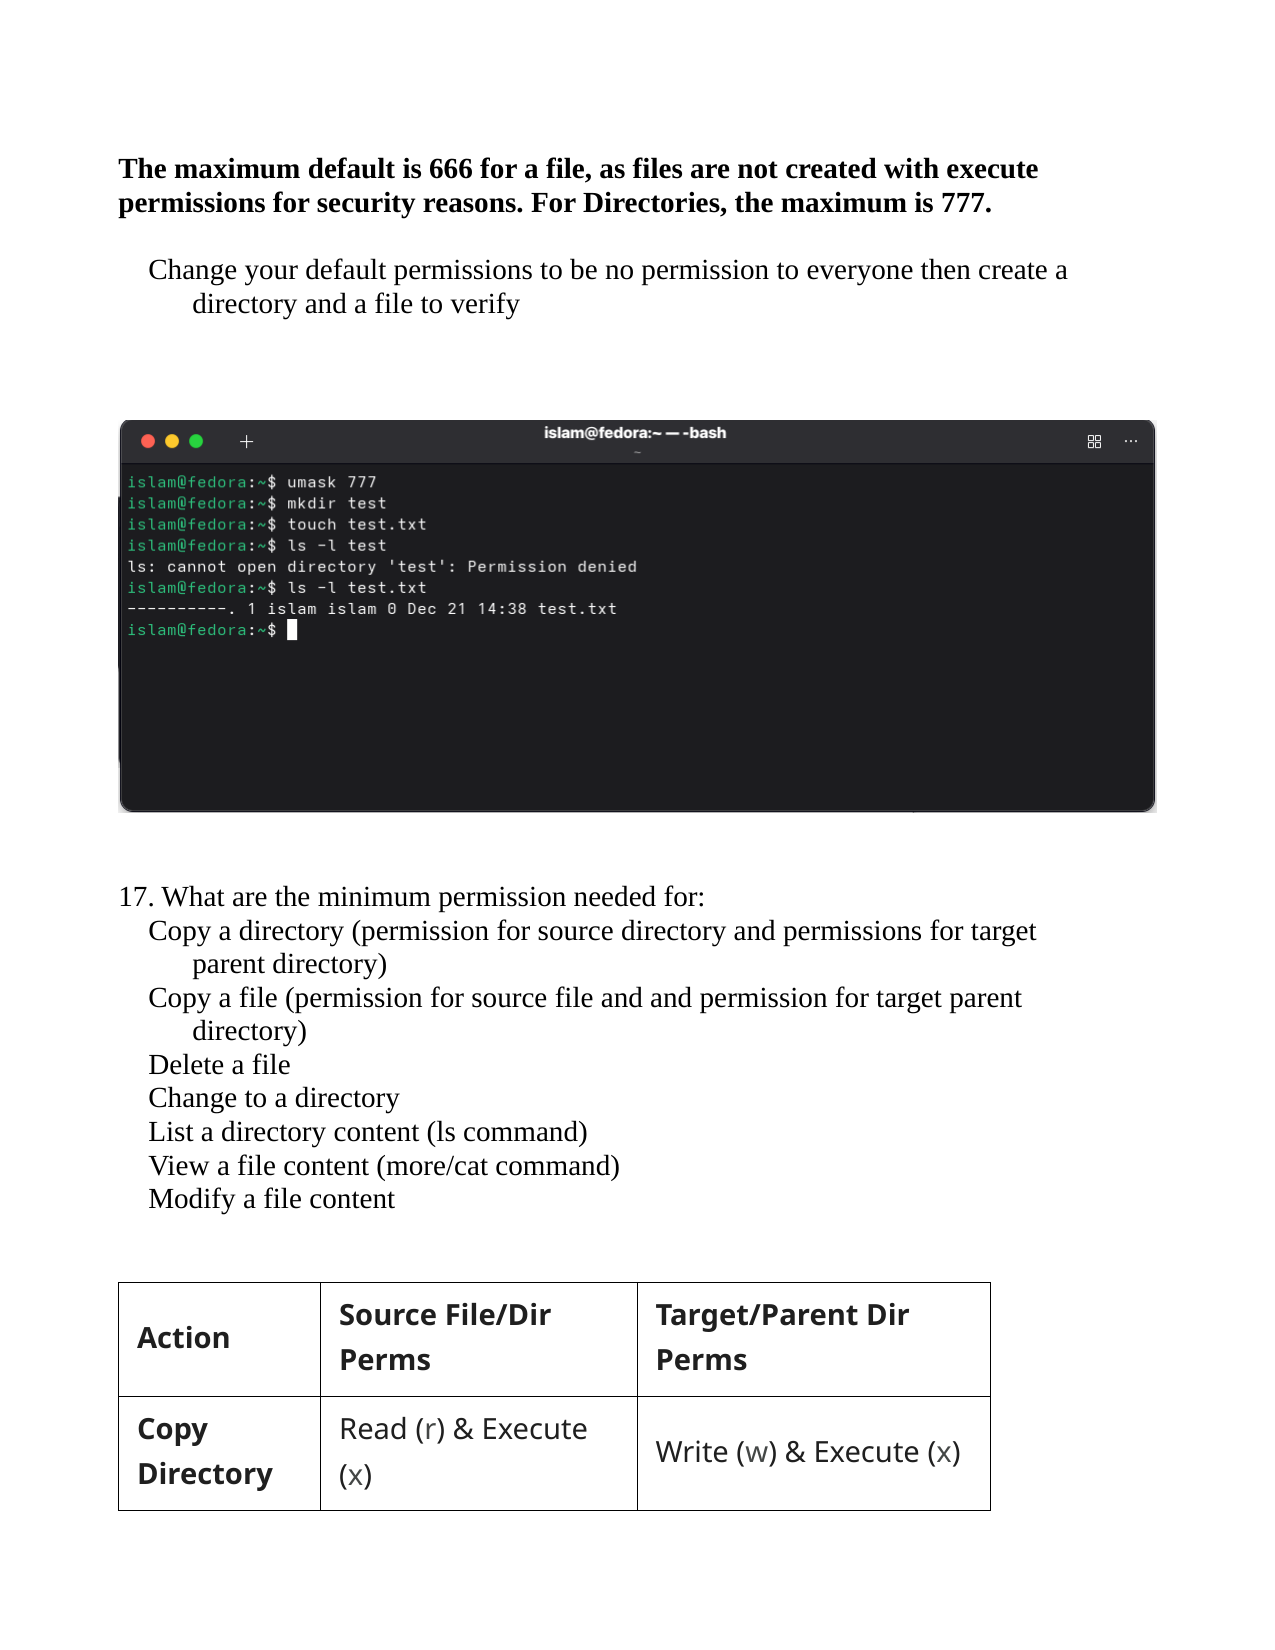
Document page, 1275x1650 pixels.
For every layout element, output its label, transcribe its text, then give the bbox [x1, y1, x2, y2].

table_header Target/Parent Dir Perms [638, 1283, 990, 1396]
text  View a file content (more/cat command) [118, 1148, 1157, 1181]
picture [118, 420, 1157, 813]
table_cell Write (w) & Execute (x) [638, 1397, 990, 1510]
table_header Action [119, 1283, 320, 1396]
text directory and a file to verify [118, 286, 1157, 319]
text 17. What are the minimum permission needed for: [118, 879, 1157, 913]
text  Copy a file (permission for source file and and permission for target parent [118, 980, 1157, 1013]
table_cell Read (r) & Execute (x) [321, 1397, 637, 1510]
text  Delete a file [118, 1047, 1157, 1081]
text  Modify a file content [118, 1181, 1157, 1215]
text  Copy a directory (permission for source directory and permissions for target [118, 913, 1157, 946]
table_header Source File/Dir Perms [321, 1283, 637, 1396]
text  Change your default permissions to be no permission to everyone then create a [118, 252, 1157, 286]
table_cell Copy Directory [119, 1397, 320, 1510]
text  List a directory content (ls command) [118, 1114, 1157, 1148]
text The maximum default is 666 for a file, as files are not created with execute permissions for security reasons. For Directories, the maximum is 777. [118, 152, 1157, 219]
text parent directory) [118, 946, 1157, 980]
text directory) [118, 1013, 1157, 1047]
text  Change to a directory [118, 1081, 1157, 1114]
